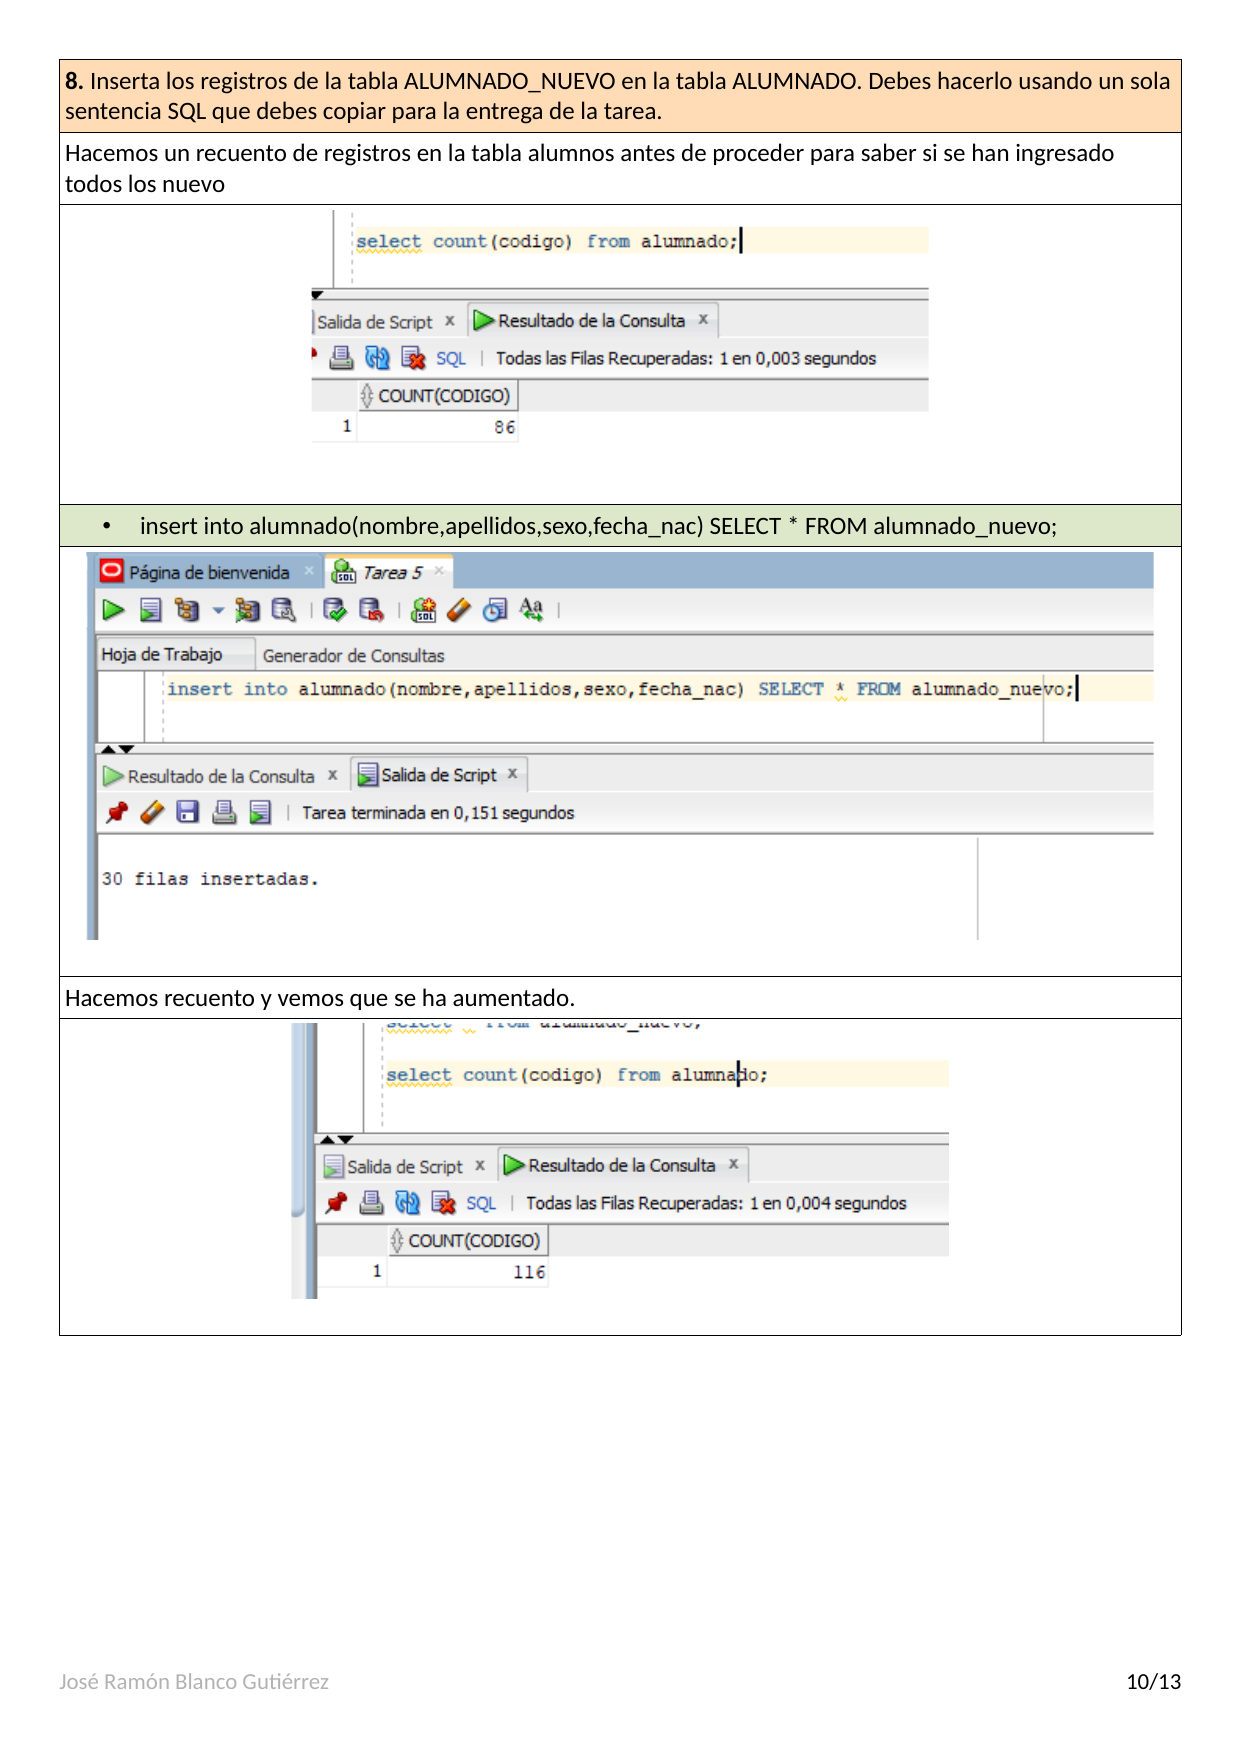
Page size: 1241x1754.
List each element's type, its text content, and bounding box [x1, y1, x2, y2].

table_cell Hacemos recuento y vemos que se ha aumentado. [60, 977, 1181, 1018]
table_cell insert into alumnado(nombre,apellidos,sexo,fecha_nac) SELECT * FROM alumnado_nuevo; [60, 505, 1181, 546]
table_cell [60, 205, 1181, 504]
picture [291, 1023, 949, 1299]
table_cell Hacemos un recuento de registros en la tabla alumnos antes de proceder para saber si se han ingresado todos los nuevo [60, 133, 1181, 204]
picture [86, 552, 1154, 940]
table_cell [60, 1019, 1181, 1335]
table_cell [60, 547, 1181, 976]
table_header 8. Inserta los registros de la tabla ALUMNADO_NUEVO en la tabla ALUMNADO. Debes hacerlo usando un sola sentencia SQL que debes copiar para la entrega de la tarea. [60, 60, 1181, 132]
picture [311, 210, 929, 468]
